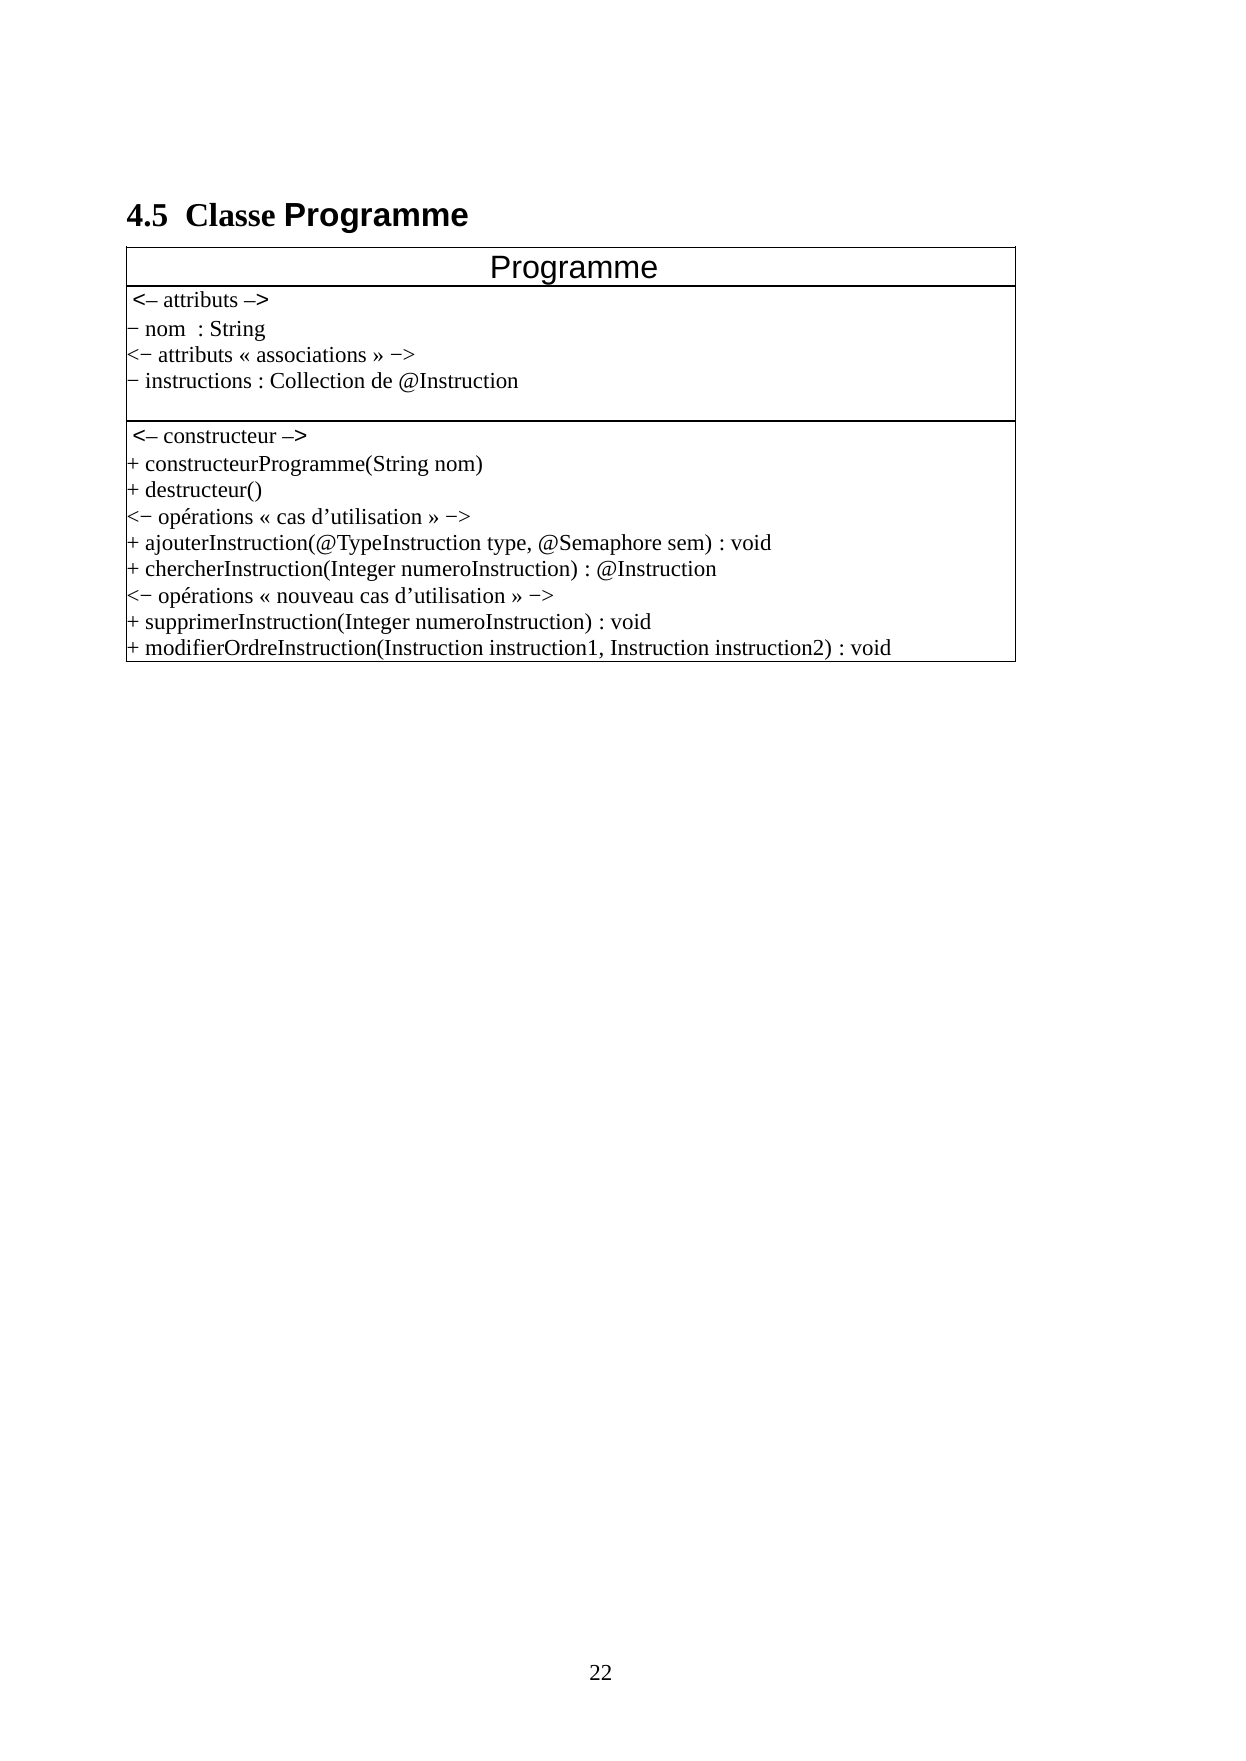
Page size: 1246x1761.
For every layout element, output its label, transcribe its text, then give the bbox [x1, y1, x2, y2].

table_cell + chercherInstruction(Integer numeroInstruction) : @Instruction [127, 555, 1015, 582]
table_cell <− attributs « associations » −> [127, 341, 1015, 367]
subtitle 4.5 Classe Programme [126, 195, 1075, 234]
table_cell <− opérations « cas d’utilisation » −> [127, 503, 1015, 529]
table_header Programme [127, 248, 1015, 285]
table_cell <– constructeur –> [127, 422, 1015, 450]
table_cell <− opérations « nouveau cas d’utilisation » −> [127, 582, 1015, 608]
table_cell + ajouterInstruction(@TypeInstruction type, @Semaphore sem) : void [127, 529, 1015, 555]
table_cell <– attributs –> [127, 287, 1015, 315]
table_cell + supprimerInstruction(Integer numeroInstruction) : void [127, 608, 1015, 634]
table_cell [127, 394, 1015, 420]
table_cell + modifierOrdreInstruction(Instruction instruction1, Instruction instruction2) : void [127, 635, 1015, 661]
table_cell + constructeurProgramme(String nom) [127, 450, 1015, 476]
table_cell − instructions : Collection de @Instruction [127, 368, 1015, 394]
table_cell − nom : String [127, 315, 1015, 341]
table_cell + destructeur() [127, 476, 1015, 503]
